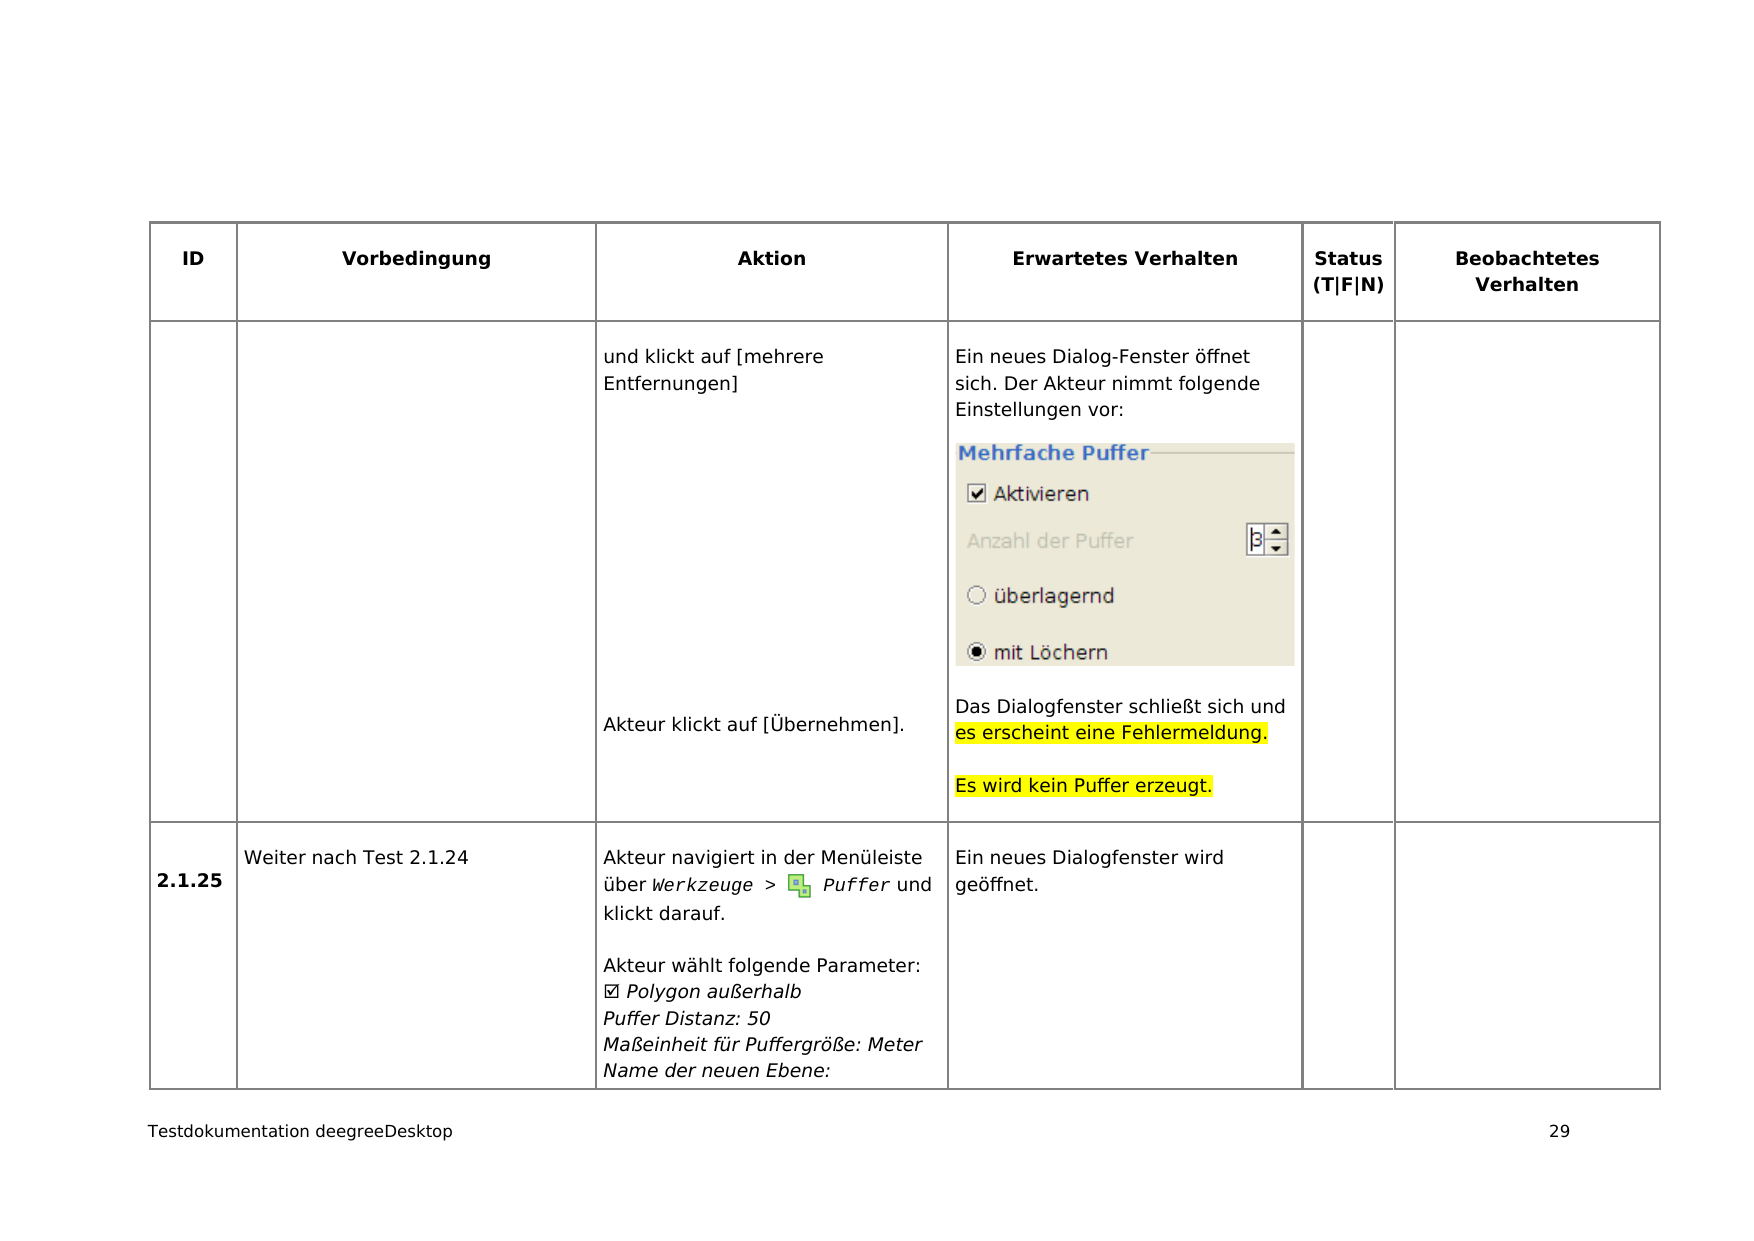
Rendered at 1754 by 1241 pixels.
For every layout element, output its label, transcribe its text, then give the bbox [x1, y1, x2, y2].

table_cell [1304, 322, 1393, 821]
table_cell [151, 322, 236, 821]
table_cell [1304, 823, 1393, 1088]
table_cell Das Dialogfenster schließt sich und es erscheint eine Fehlermeldung. Es wird kein Puffer erzeugt. [949, 444, 1301, 821]
table_cell [151, 823, 236, 1088]
table_header Status (T|F|N) [1304, 224, 1393, 320]
table_cell [1396, 823, 1659, 1088]
table_header ID [151, 224, 236, 320]
table_cell Weiter nach Test 2.1.24 [238, 823, 595, 1088]
table_cell [238, 322, 595, 821]
table_header Erwartetes Verhalten [949, 224, 1301, 320]
table_header Aktion [597, 224, 947, 320]
table_cell und klickt auf [mehrere Entfernungen] Akteur klickt auf [Übernehmen]. [597, 322, 947, 821]
table_header Vorbedingung [238, 224, 595, 320]
picture [787, 873, 812, 899]
table_cell Ein neues Dialog-Fenster öffnet sich. Der Akteur nimmt folgende Einstellungen vor: [949, 322, 1301, 443]
picture [955, 443, 1295, 666]
table_cell [1396, 322, 1659, 821]
table_cell Akteur navigiert in der Menüleiste über Werkzeuge > Puffer und klickt darauf. Akteur wählt folgende Parameter:  Polygon außerhalb Puffer Distanz: 50 Maßeinheit für Puffergröße: Meter Name der neuen Ebene: [597, 823, 947, 1088]
table_header Beobachtetes Verhalten [1396, 224, 1659, 320]
table_cell Ein neues Dialogfenster wird geöffnet. [949, 823, 1301, 1088]
